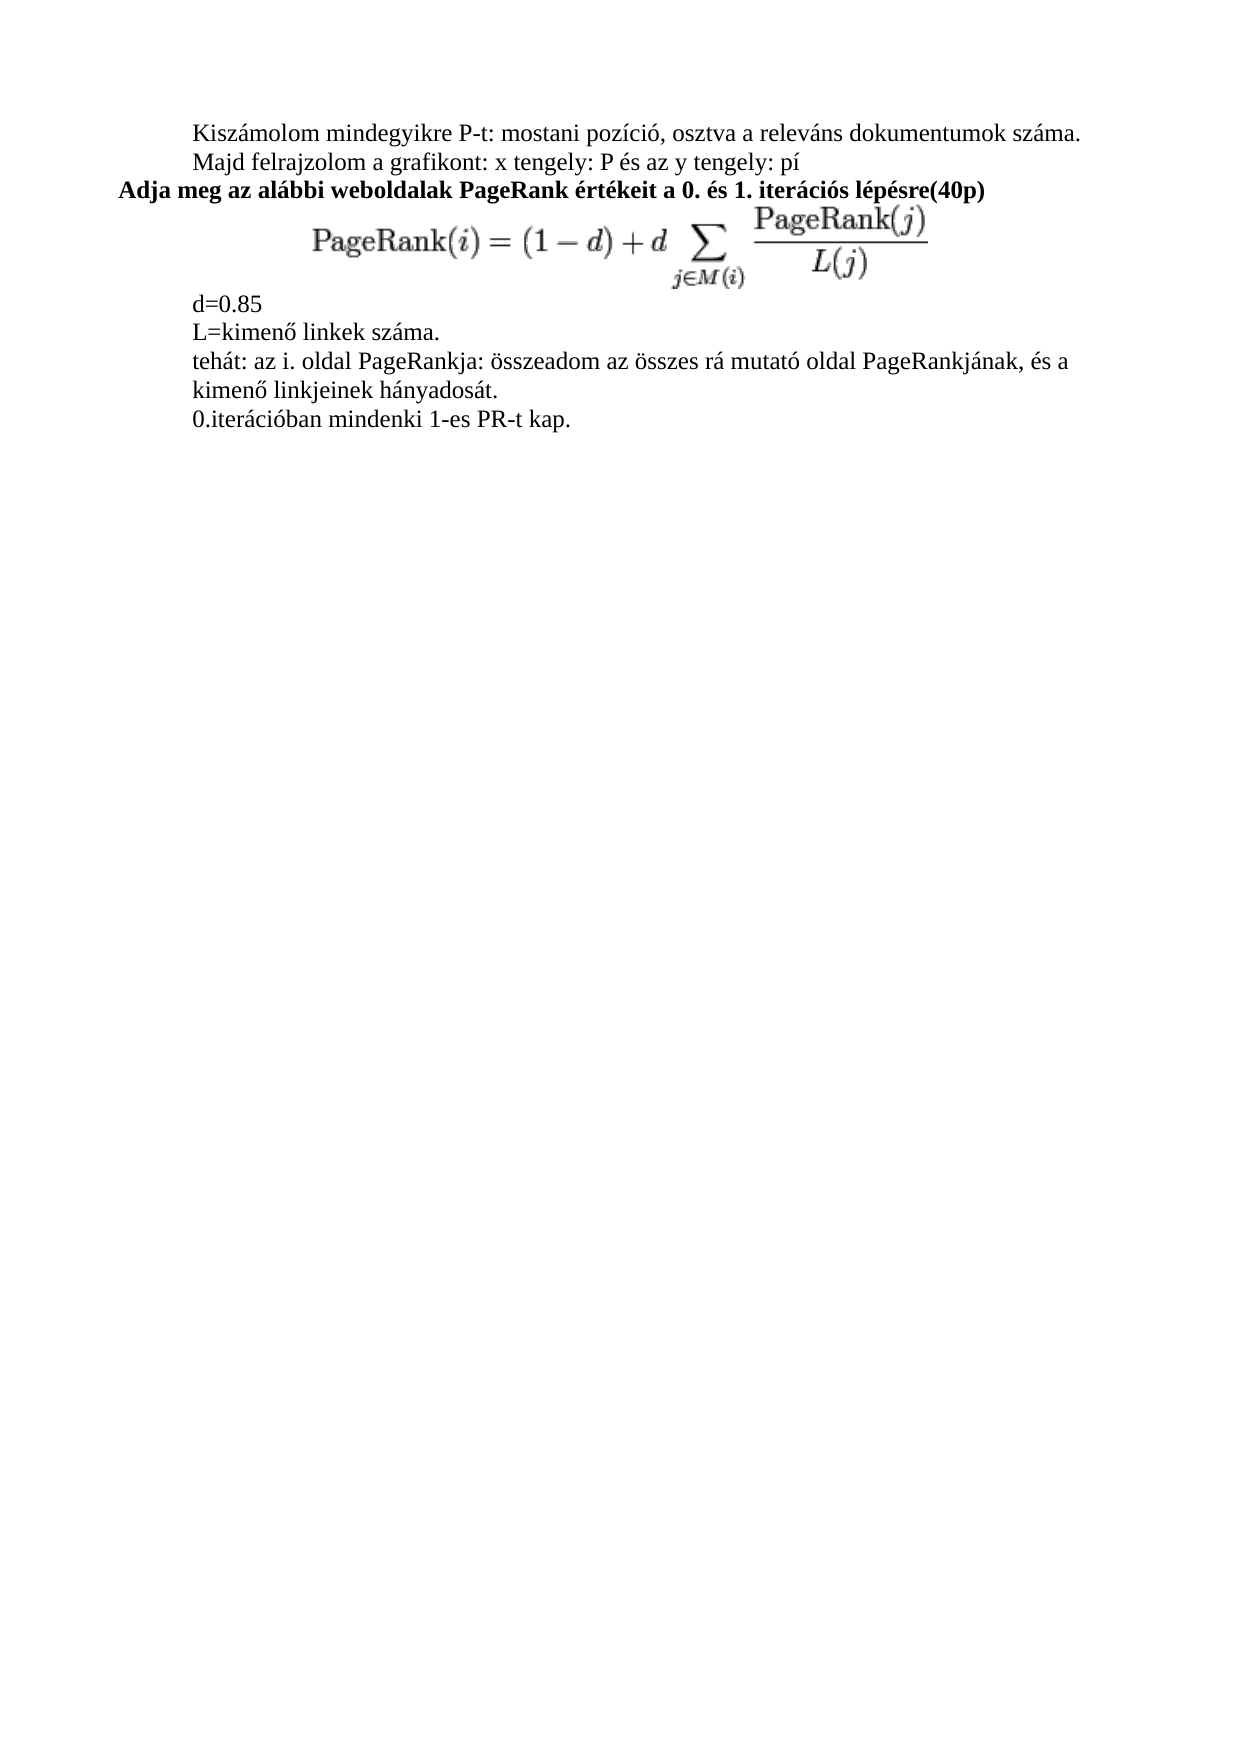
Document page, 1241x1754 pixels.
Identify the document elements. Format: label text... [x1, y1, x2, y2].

text d=0.85 [192, 204, 1122, 317]
text tehát: az i. oldal PageRankja: összeadom az összes rá mutató oldal PageRankjának, és a kimenő linkjeinek hányadosát. [192, 346, 1122, 404]
text Adja meg az alábbi weboldalak PageRank értékeit a 0. és 1. iterációs lépésre(40p) [118, 176, 1122, 204]
text L=kimenő linkek száma. [192, 317, 1122, 346]
text 0.iterációban mindenki 1-es PR-t kap. [192, 404, 1122, 432]
text Kiszámolom mindegyikre P-t: mostani pozíció, osztva a releváns dokumentumok száma. [192, 118, 1122, 147]
picture [312, 204, 928, 289]
text Majd felrajzolom a grafikont: x tengely: P és az y tengely: pí [192, 147, 1122, 176]
